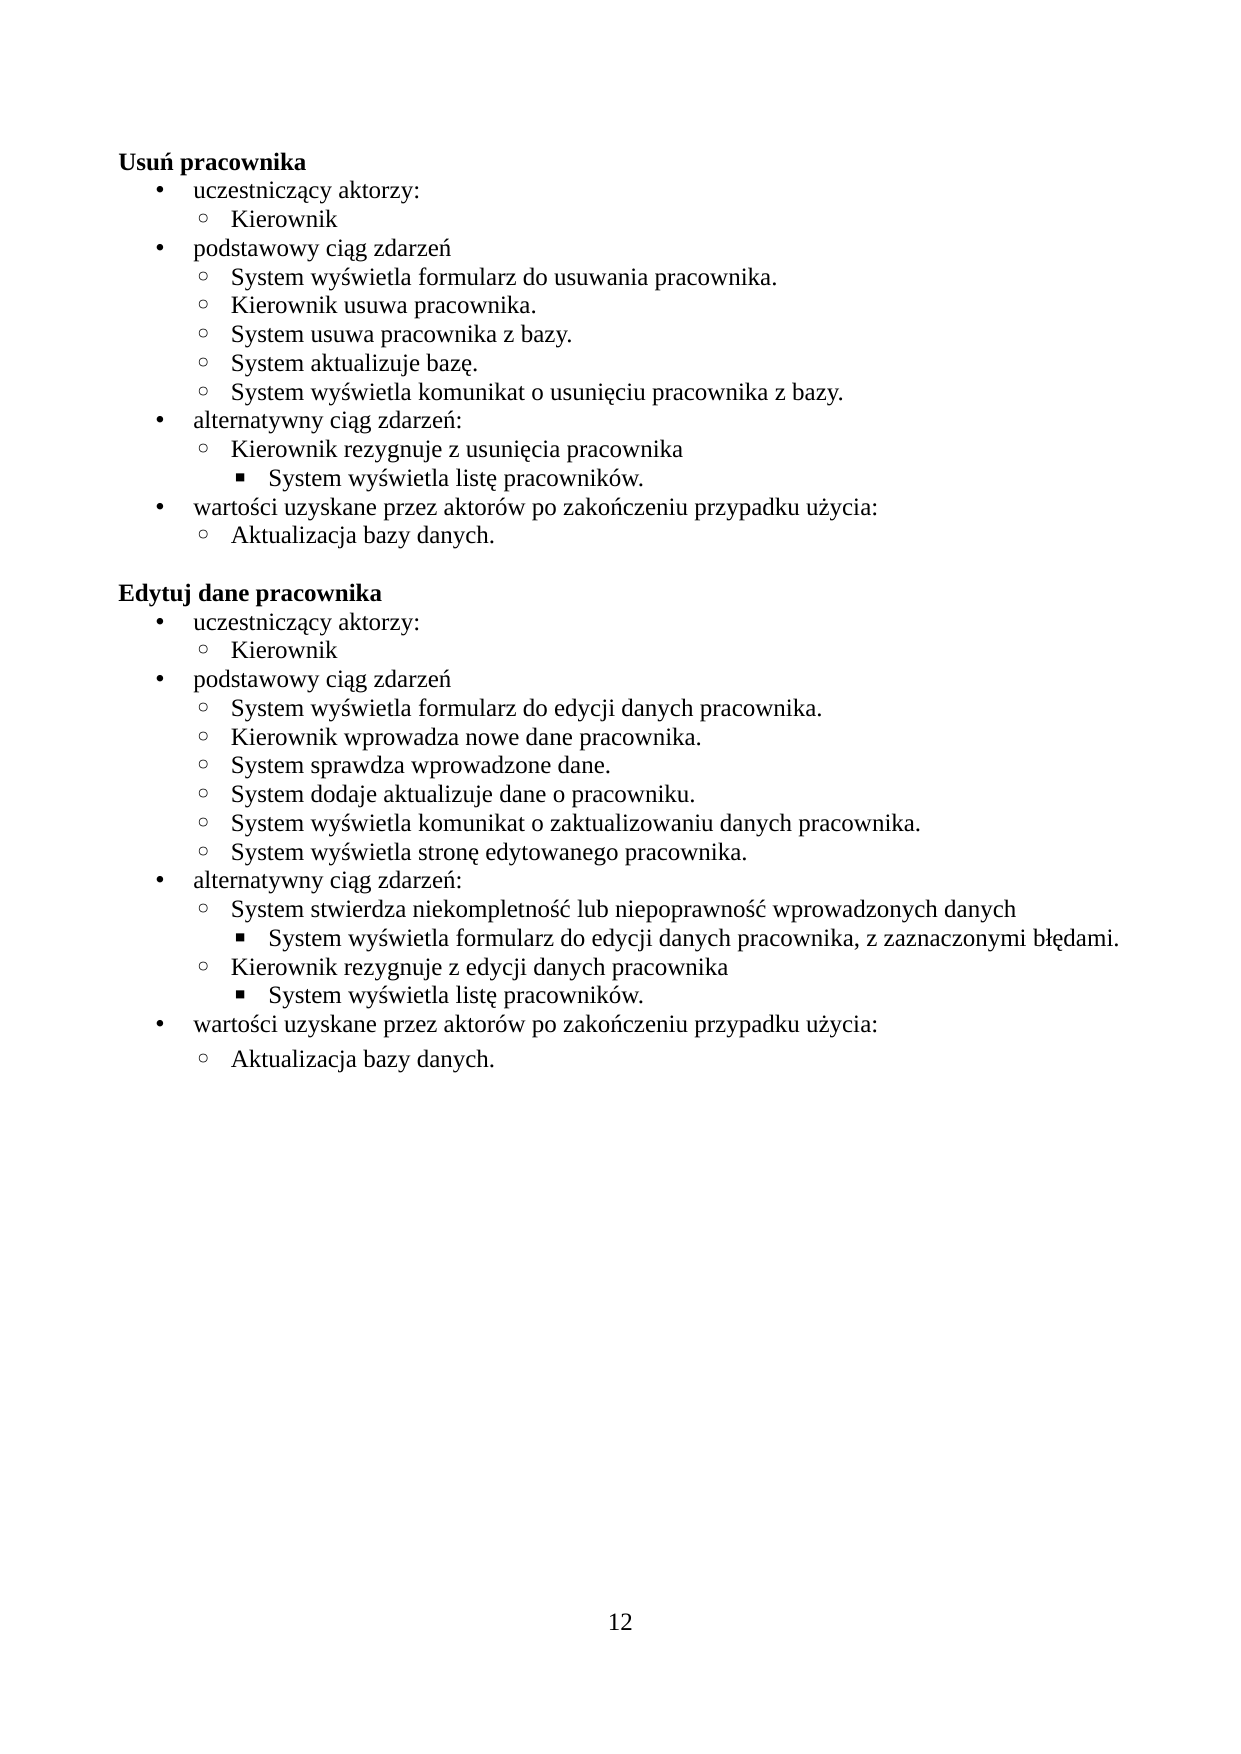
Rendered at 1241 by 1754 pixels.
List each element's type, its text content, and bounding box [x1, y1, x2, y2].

list Aktualizacja bazy danych. [193, 521, 1122, 549]
list System wyświetla komunikat o usunięciu pracownika z bazy. [193, 377, 1122, 406]
list System aktualizuje bazę. [193, 348, 1122, 377]
list Kierownik [193, 204, 1122, 233]
list Kierownik rezygnuje z edycji danych pracownika [193, 952, 1122, 981]
list Aktualizacja bazy danych. [193, 1044, 1122, 1073]
list Kierownik wprowadza nowe dane pracownika. [193, 722, 1122, 751]
list System wyświetla formularz do edycji danych pracownika. [193, 693, 1122, 722]
list podstawowy ciąg zdarzeń [156, 664, 1122, 693]
list Kierownik [193, 636, 1122, 664]
list System wyświetla listę pracowników. [231, 981, 1122, 1009]
list System wyświetla formularz do usuwania pracownika. [193, 262, 1122, 291]
list alternatywny ciąg zdarzeń: [156, 866, 1122, 894]
list System stwierdza niekompletność lub niepoprawność wprowadzonych danych [193, 894, 1122, 923]
list System usuwa pracownika z bazy. [193, 319, 1122, 348]
text Usuń pracownika [118, 147, 1122, 176]
list System wyświetla listę pracowników. [231, 463, 1122, 492]
list uczestniczący aktorzy: [156, 176, 1122, 204]
list wartości uzyskane przez aktorów po zakończeniu przypadku użycia: [156, 492, 1122, 521]
list podstawowy ciąg zdarzeń [156, 233, 1122, 262]
list System wyświetla stronę edytowanego pracownika. [193, 837, 1122, 866]
list Kierownik usuwa pracownika. [193, 291, 1122, 319]
text Edytuj dane pracownika [118, 578, 1122, 607]
list uczestniczący aktorzy: [156, 607, 1122, 636]
list wartości uzyskane przez aktorów po zakończeniu przypadku użycia: [156, 1009, 1122, 1038]
list alternatywny ciąg zdarzeń: [156, 406, 1122, 434]
list System wyświetla formularz do edycji danych pracownika, z zaznaczonymi błędami. [231, 923, 1122, 952]
list System dodaje aktualizuje dane o pracowniku. [193, 779, 1122, 808]
list System wyświetla komunikat o zaktualizowaniu danych pracownika. [193, 808, 1122, 837]
list System sprawdza wprowadzone dane. [193, 751, 1122, 779]
list Kierownik rezygnuje z usunięcia pracownika [193, 434, 1122, 463]
